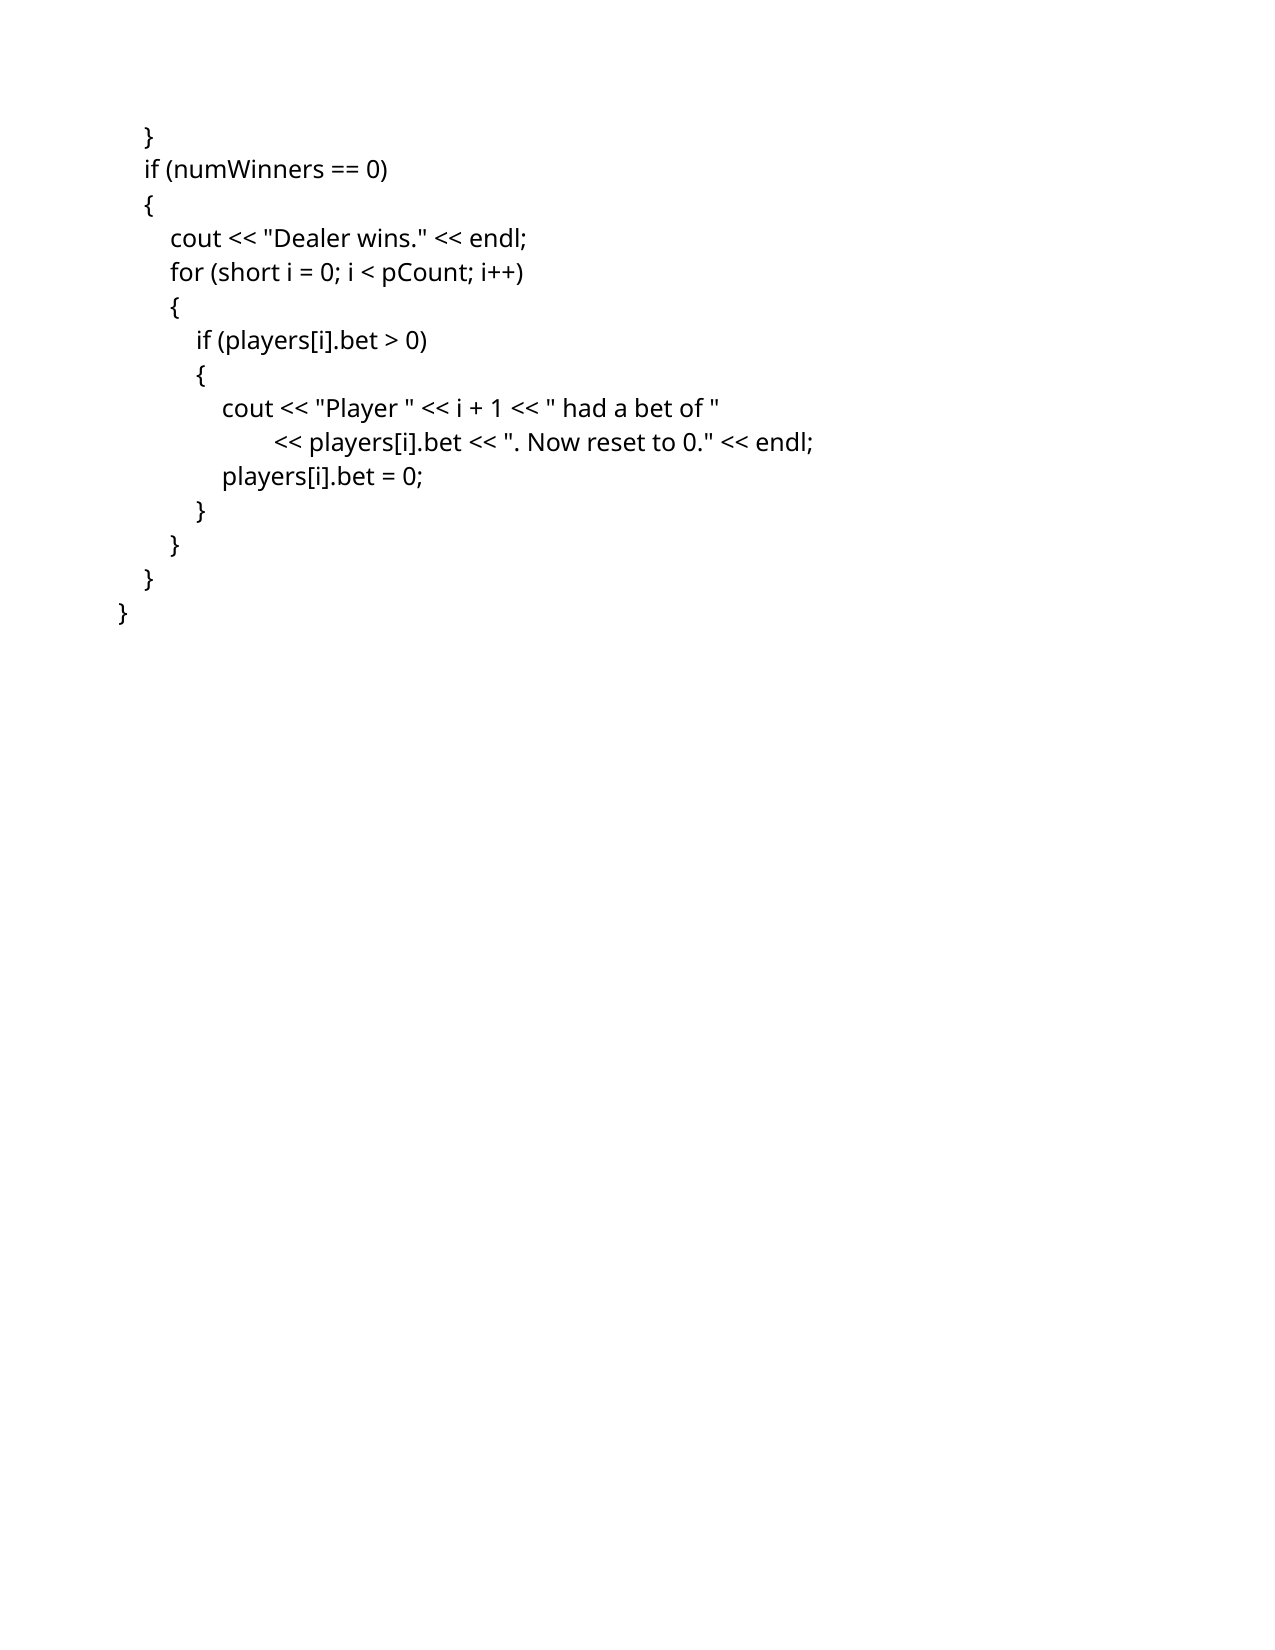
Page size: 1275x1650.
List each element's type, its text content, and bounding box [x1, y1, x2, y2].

text cout << "Dealer wins." << endl; [118, 220, 1157, 254]
text { [118, 357, 1157, 391]
text cout << "Player " << i + 1 << " had a bet of " [118, 391, 1157, 425]
text { [118, 186, 1157, 220]
text } [118, 595, 1157, 629]
text if (numWinners == 0) [118, 152, 1157, 186]
text } [118, 527, 1157, 561]
text } [118, 118, 1157, 152]
text players[i].bet = 0; [118, 459, 1157, 493]
text for (short i = 0; i < pCount; i++) [118, 254, 1157, 288]
text } [118, 561, 1157, 595]
text { [118, 288, 1157, 322]
text << players[i].bet << ". Now reset to 0." << endl; [118, 425, 1157, 459]
text } [118, 493, 1157, 527]
text if (players[i].bet > 0) [118, 322, 1157, 357]
